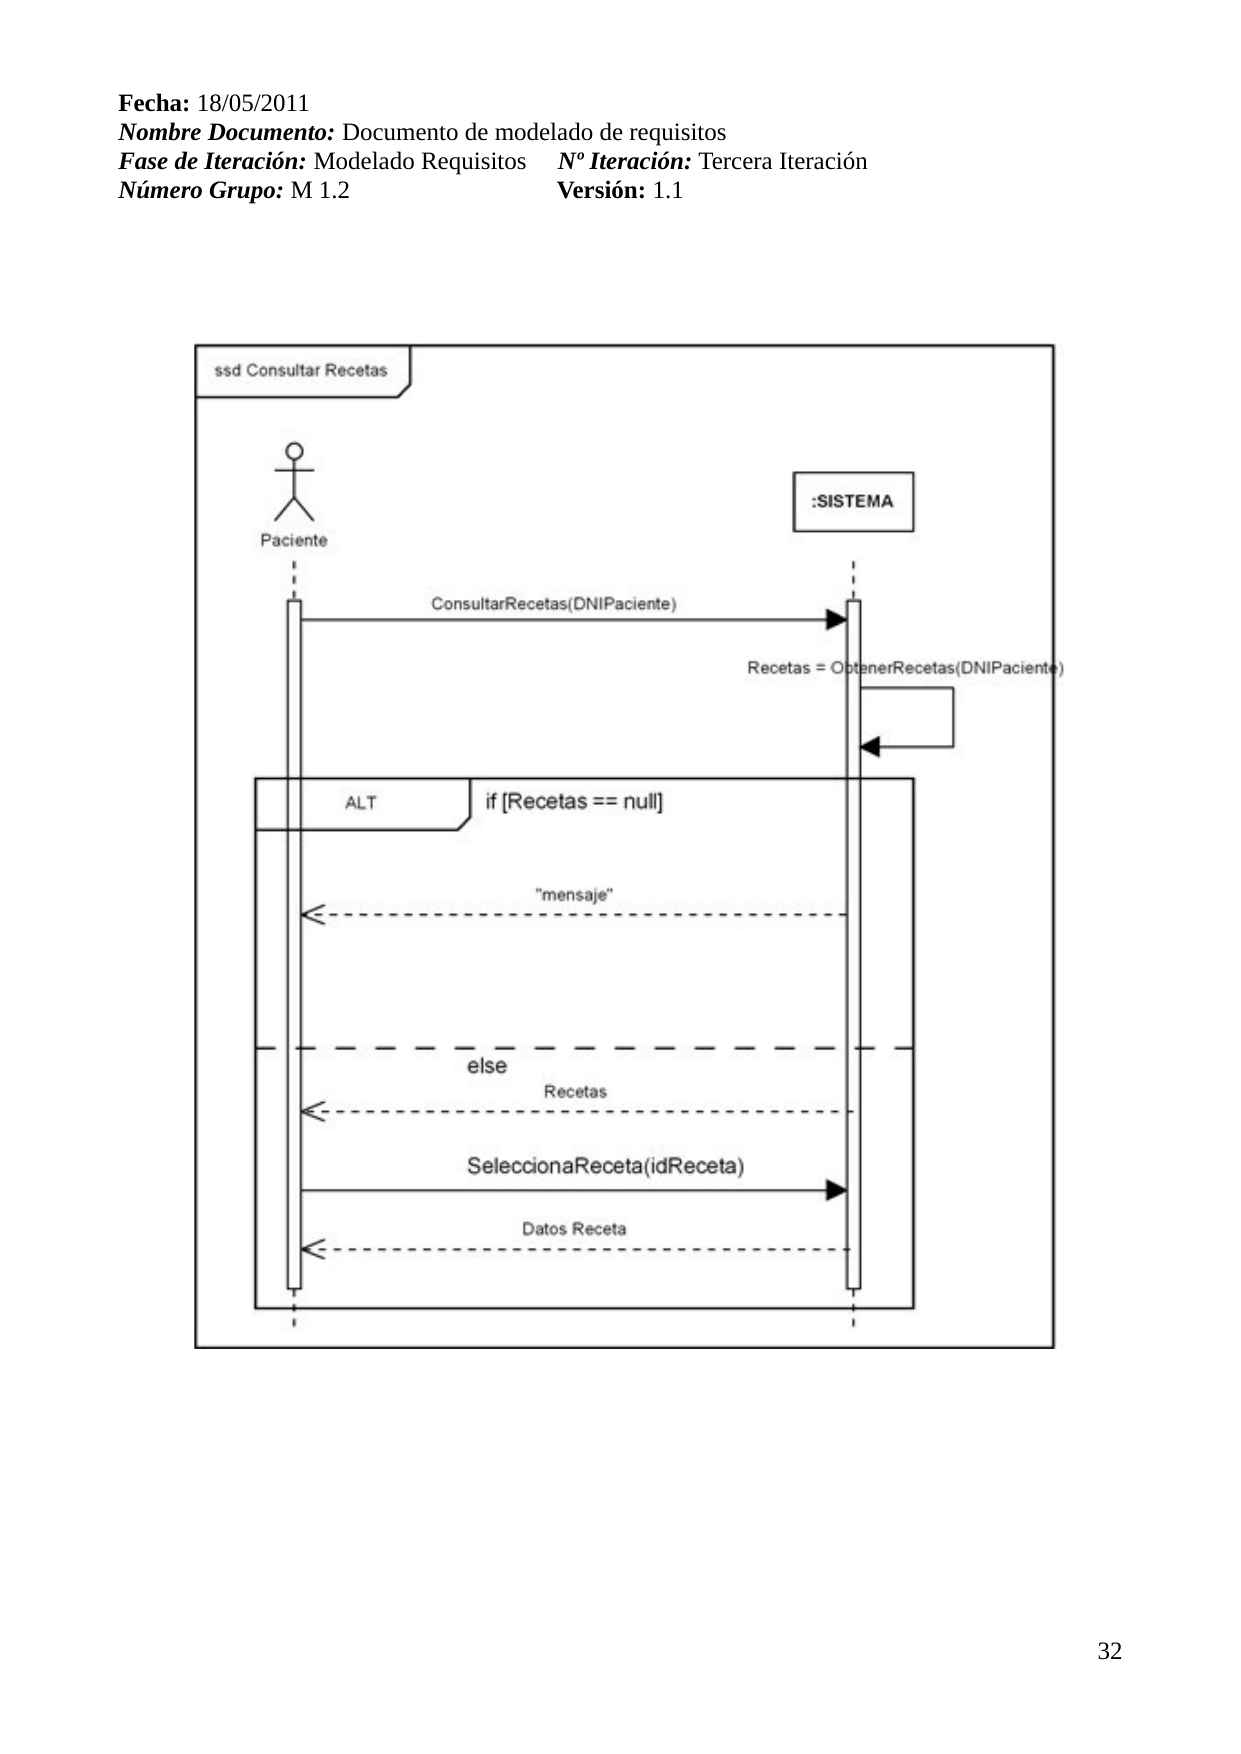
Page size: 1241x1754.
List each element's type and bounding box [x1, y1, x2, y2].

picture [193, 343, 1069, 1349]
